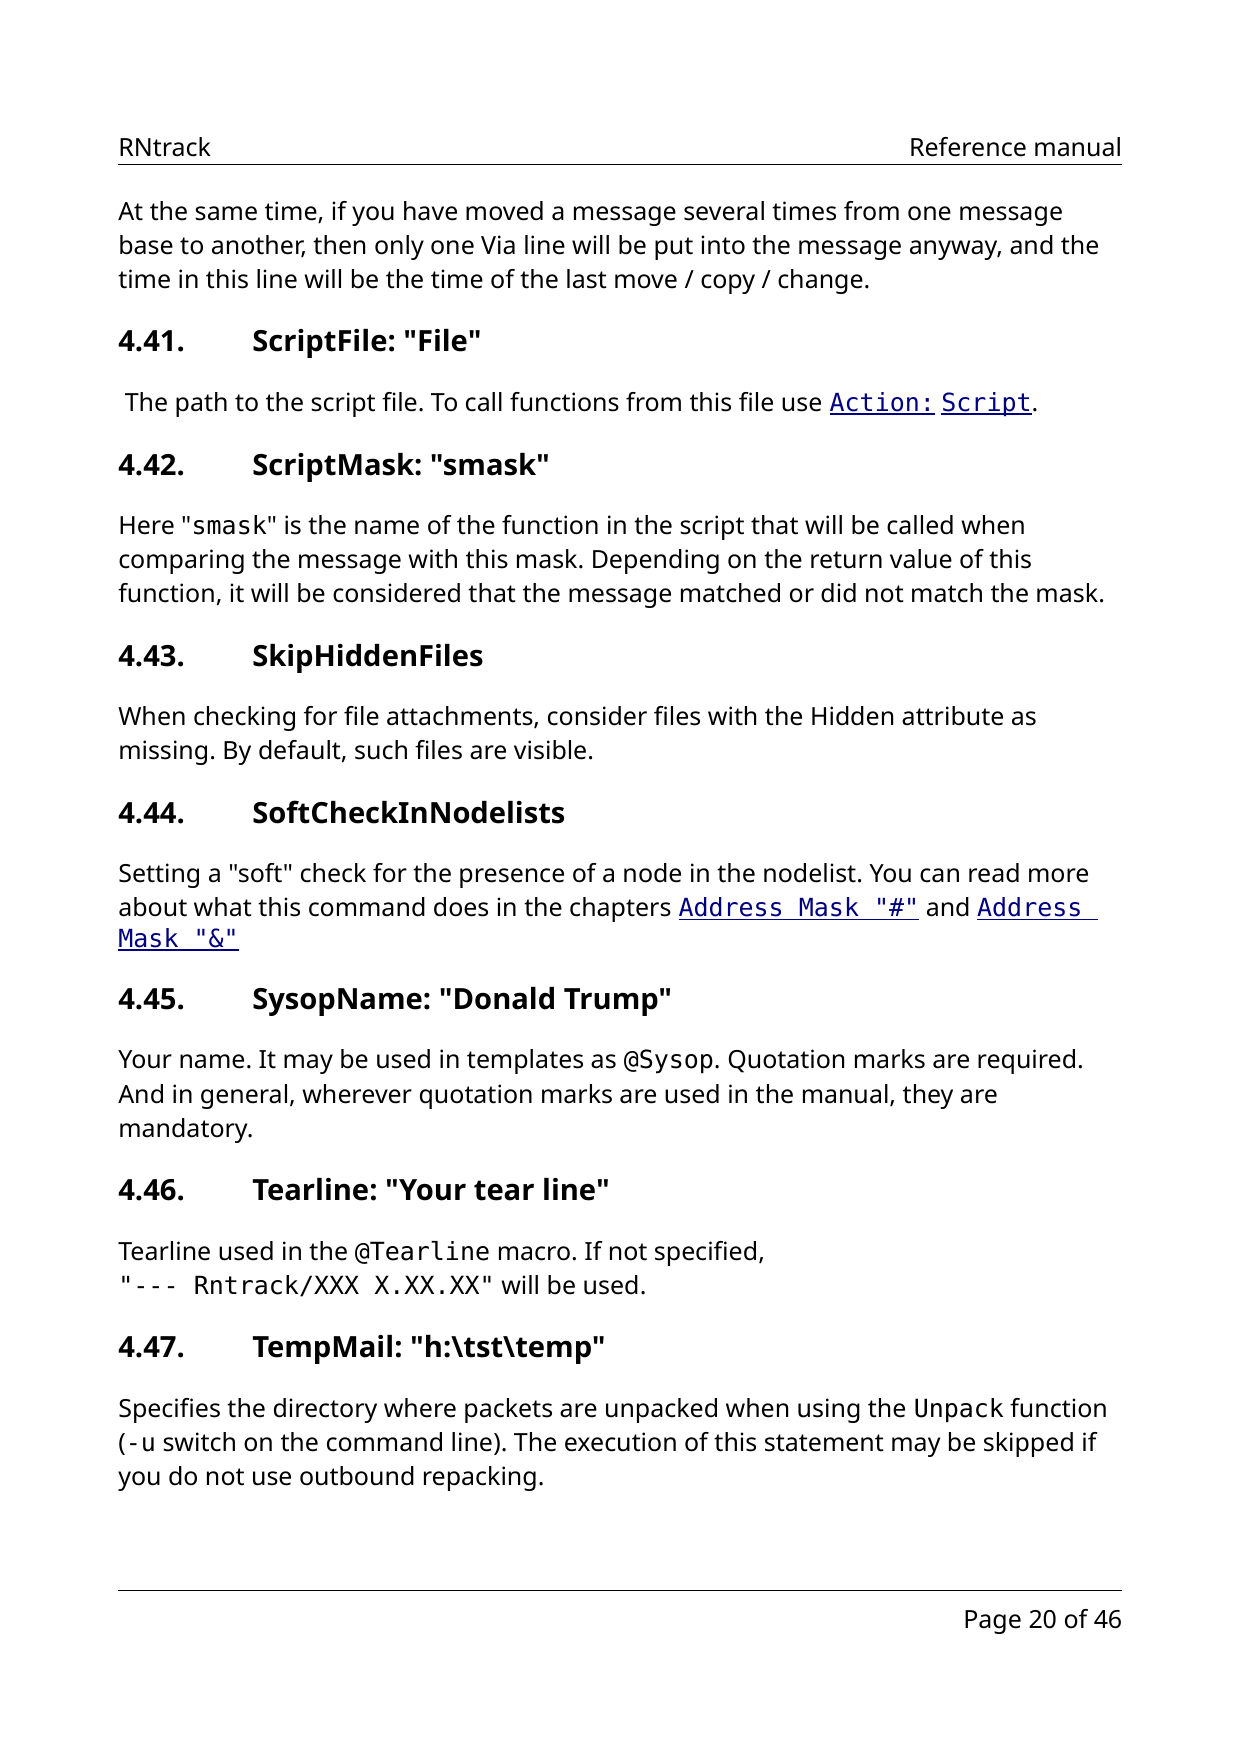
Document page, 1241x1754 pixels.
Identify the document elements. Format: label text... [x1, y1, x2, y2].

text When checking for file attachments, consider files with the Hidden attribute as missing. By default, such files are visible. [118, 699, 1122, 767]
subtitle ScriptMask: "smask" [118, 444, 1122, 483]
subtitle ScriptFile: "File" [118, 321, 1122, 360]
text Specifies the directory where packets are unpacked when using the Unpack function (-u switch on the command line). The execution of this statement may be skipped if you do not use outbound repacking. [118, 1390, 1122, 1493]
text At the same time, if you have moved a message several times from one message base to another, then only one Via line will be put into the message anyway, and the time in this line will be the time of the last move / copy / change. [118, 193, 1122, 296]
text Here "smask" is the name of the function in the script that will be called when comparing the message with this mask. Depending on the return value of this function, it will be considered that the message matched or did not match the mask. [118, 508, 1122, 610]
subtitle SkipHiddenFiles [118, 635, 1122, 674]
text Tearline used in the @Tearline macro. If not specified, "--- Rntrack/XXX X.XX.XX" will be used. [118, 1233, 1122, 1301]
text Setting a "soft" check for the presence of a node in the nodelist. You can read more about what this command does in the chapters Address Mask "#" and Address Mask "&" [118, 856, 1122, 953]
subtitle SoftCheckInNodelists [118, 792, 1122, 832]
subtitle TempMail: "h:\tst\temp" [118, 1326, 1122, 1366]
subtitle Tearline: "Your tear line" [118, 1169, 1122, 1209]
text Your name. It may be used in templates as @Sysop. Quotation marks are required. And in general, wherever quotation marks are used in the manual, they are mandatory. [118, 1042, 1122, 1144]
text The path to the script file. To call functions from this file use Action: Script. [118, 385, 1122, 419]
subtitle SysopName: "Donald Trump" [118, 978, 1122, 1018]
